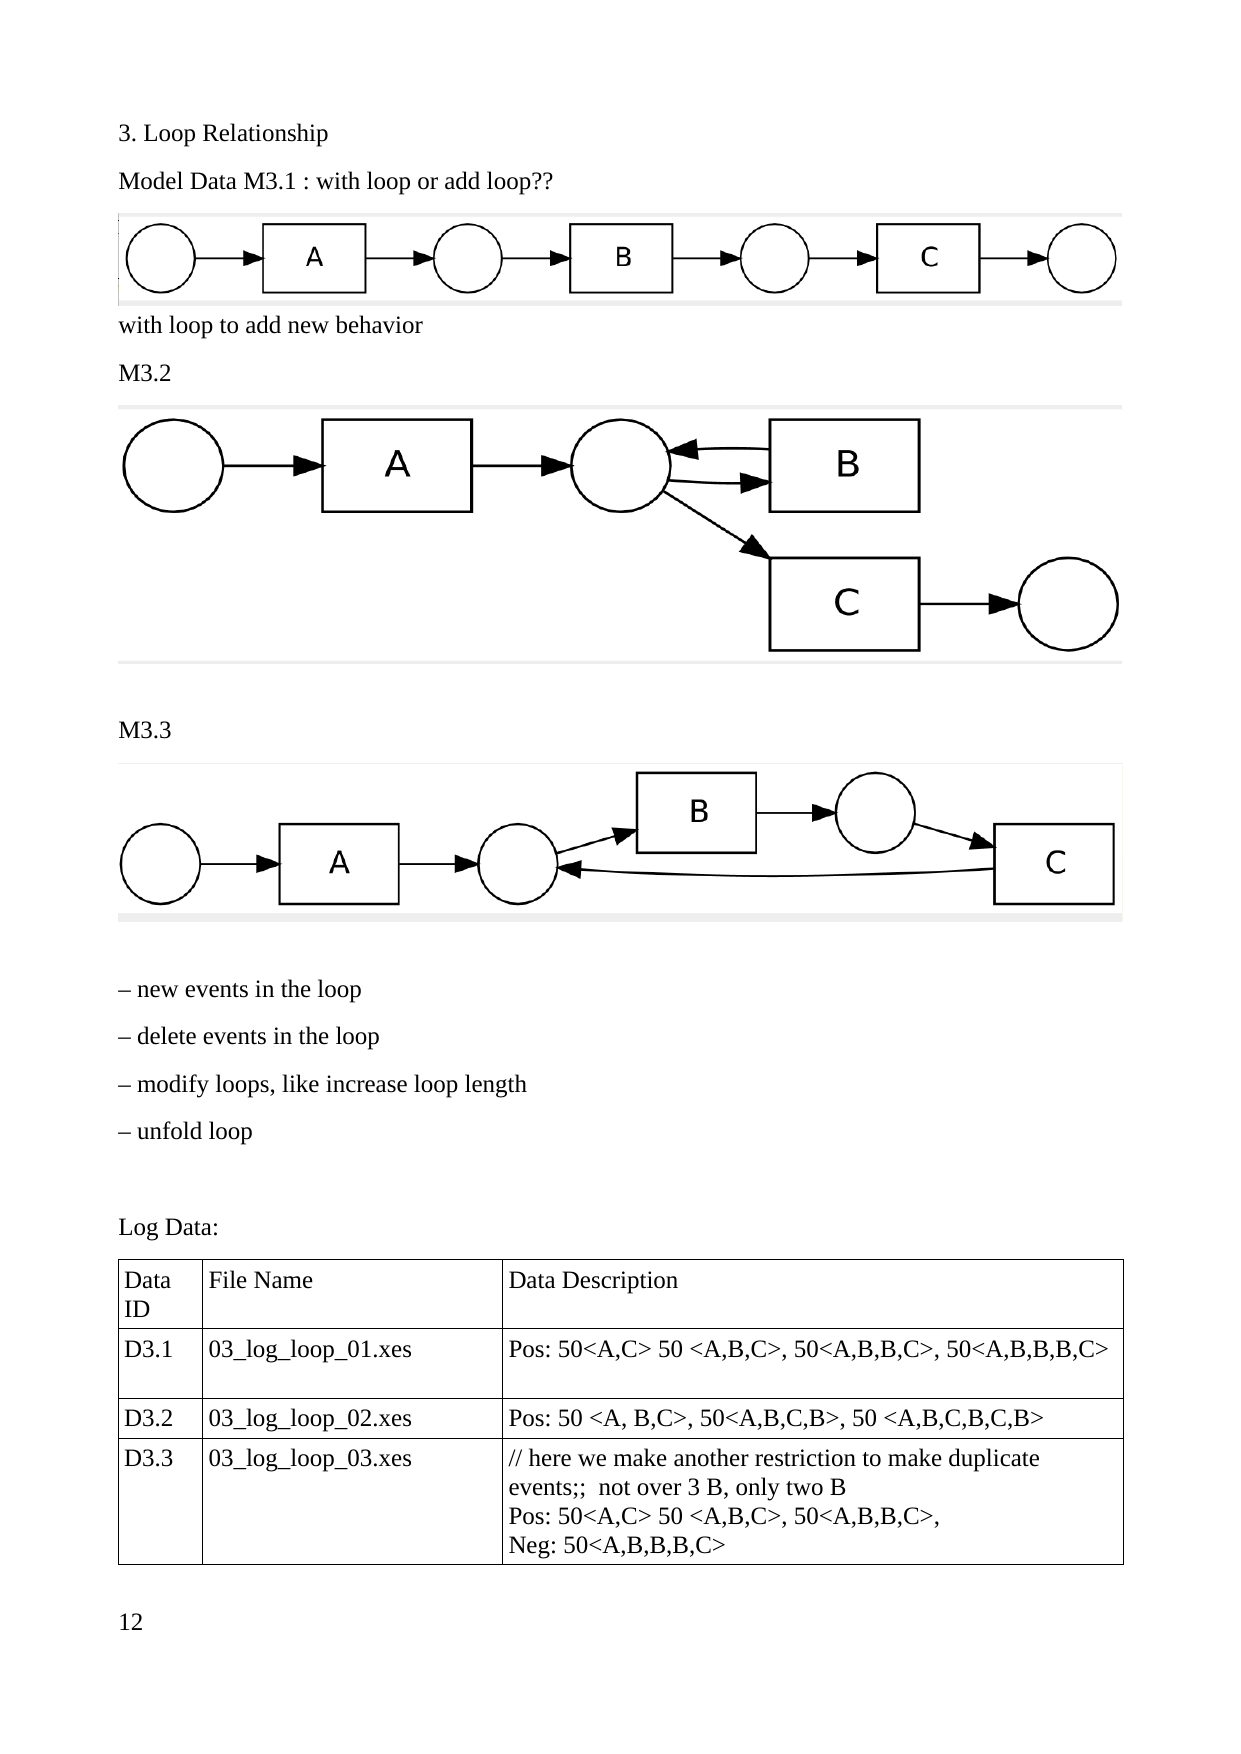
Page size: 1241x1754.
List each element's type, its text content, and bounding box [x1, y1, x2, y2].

picture [118, 213, 1123, 306]
text – new events in the loop [118, 974, 1122, 1002]
table_cell Pos: 50<A,C> 50 <A,B,C>, 50<A,B,B,C>, 50<A,B,B,B,C> [503, 1329, 1123, 1397]
picture [118, 405, 1123, 664]
table_cell 03_log_loop_03.xes [203, 1439, 502, 1564]
text Log Data: [118, 1212, 1122, 1240]
text – unfold loop [118, 1116, 1122, 1145]
table_cell D3.2 [119, 1399, 202, 1438]
text – modify loops, like increase loop length [118, 1069, 1122, 1098]
table_cell // here we make another restriction to make duplicate events;; not over 3 B, only two B Pos: 50<A,C> 50 <A,B,C>, 50<A,B,B,C>, Neg: 50<A,B,B,B,C> [503, 1439, 1123, 1564]
text – delete events in the loop [118, 1021, 1122, 1050]
picture [118, 763, 1123, 922]
table_header Data Description [503, 1260, 1123, 1328]
table_cell D3.1 [119, 1329, 202, 1397]
text 3. Loop Relationship [118, 118, 1122, 147]
table_cell Pos: 50 <A, B,C>, 50<A,B,C,B>, 50 <A,B,C,B,C,B> [503, 1399, 1123, 1438]
table_header Data ID [119, 1260, 202, 1328]
table_header File Name [203, 1260, 502, 1328]
table_cell 03_log_loop_02.xes [203, 1399, 502, 1438]
text Model Data M3.1 : with loop or add loop?? [118, 166, 1122, 194]
text M3.2 [118, 358, 1122, 386]
table_cell D3.3 [119, 1439, 202, 1564]
text M3.3 [118, 715, 1122, 744]
text with loop to add new behavior [118, 306, 1122, 339]
table_cell 03_log_loop_01.xes [203, 1329, 502, 1397]
